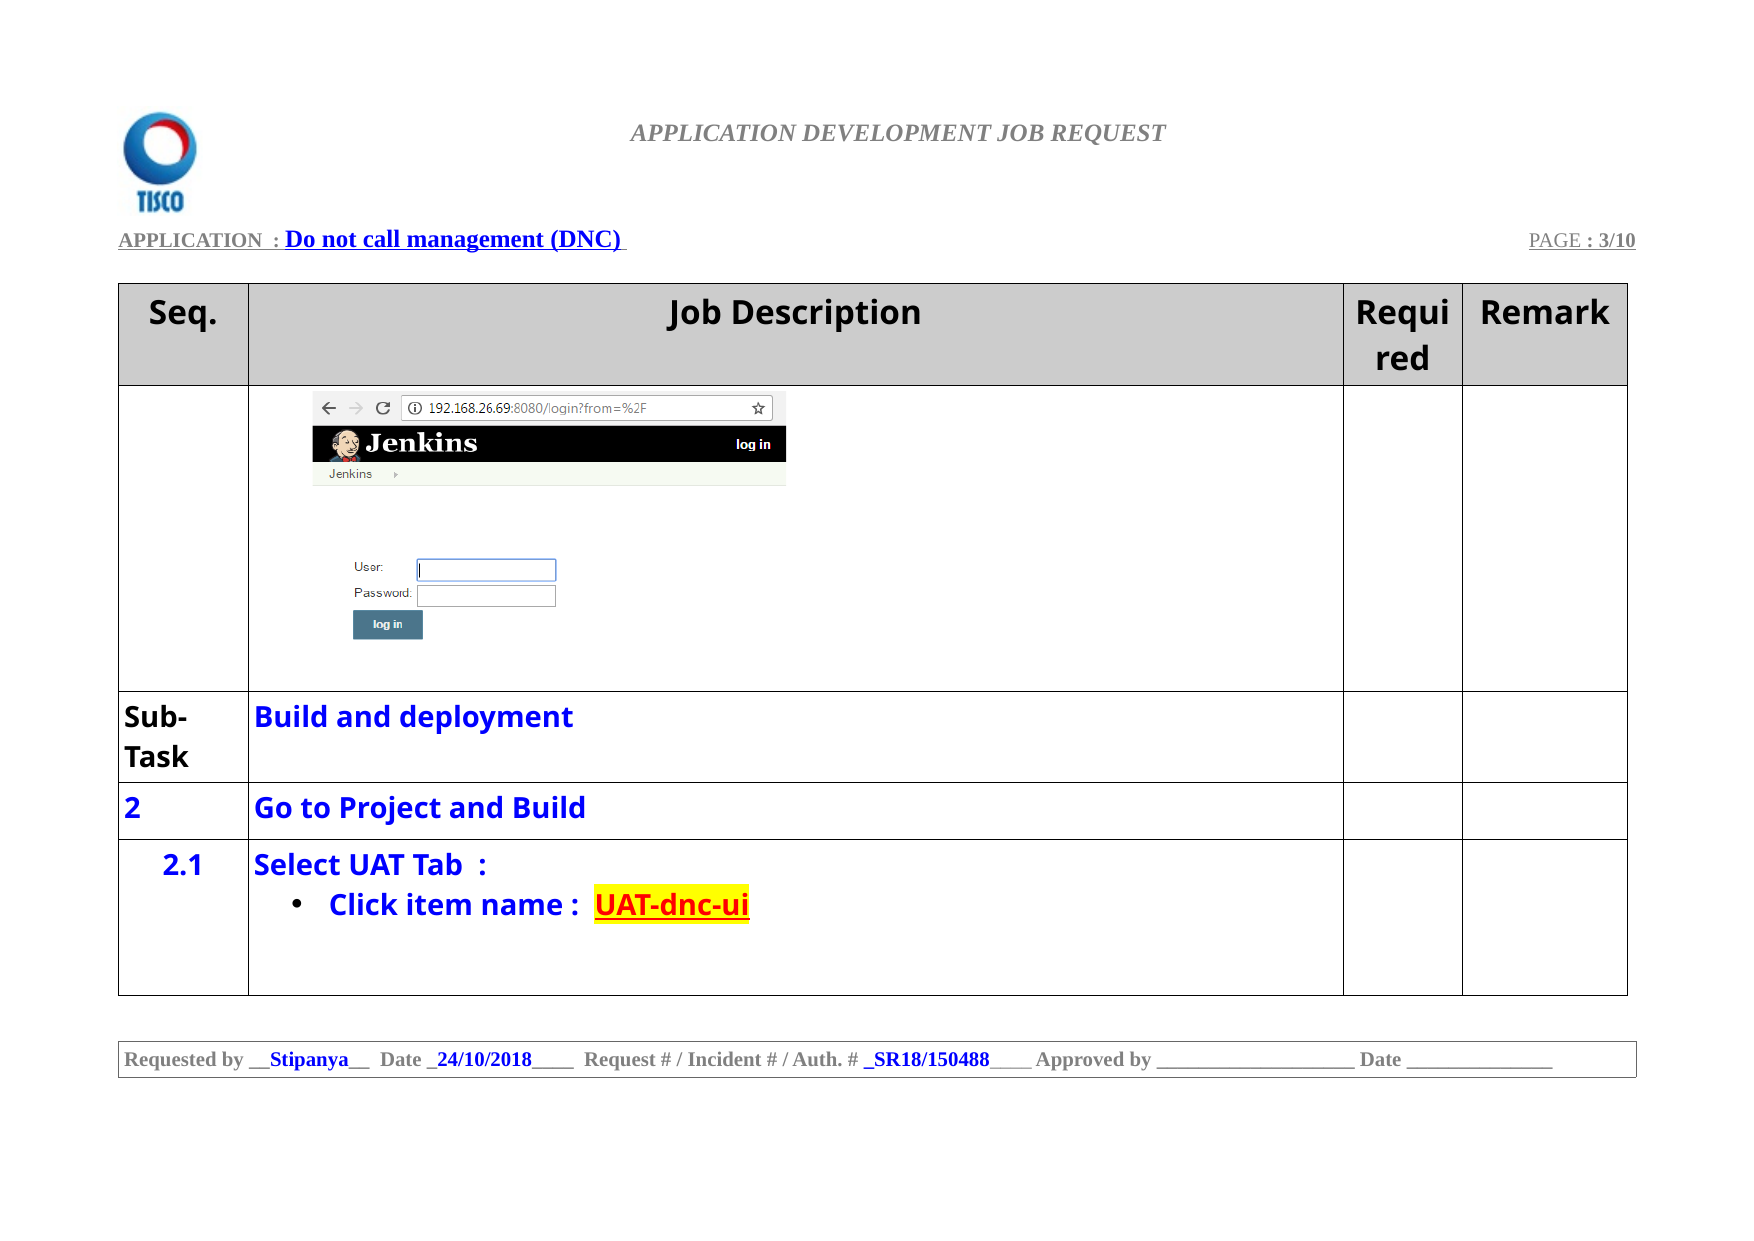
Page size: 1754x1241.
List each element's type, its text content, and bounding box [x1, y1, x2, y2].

table_cell 2 [119, 783, 248, 839]
table_header Required [1344, 284, 1462, 385]
table_header Remark [1463, 284, 1627, 385]
table_cell [1344, 783, 1462, 839]
table_header Job Description [249, 284, 1343, 385]
table_cell [1344, 386, 1462, 691]
picture [116, 106, 203, 216]
table_cell Sub-Task [119, 692, 248, 782]
table_cell [1463, 386, 1627, 691]
table_cell [1463, 840, 1627, 995]
table_cell [249, 386, 1343, 691]
table_cell [119, 386, 248, 691]
table_cell [1463, 783, 1627, 839]
table_cell 2.1 [119, 840, 248, 995]
table_cell [1463, 692, 1627, 782]
table_header Seq. [119, 284, 248, 385]
table_cell Build and deployment [249, 692, 1343, 782]
picture [312, 391, 787, 651]
table_cell [1344, 692, 1462, 782]
table_cell [1344, 840, 1462, 995]
table_cell Go to Project and Build [249, 783, 1343, 839]
table_cell Select UAT Tab : Click item name : UAT-dnc-ui C [249, 840, 1343, 995]
